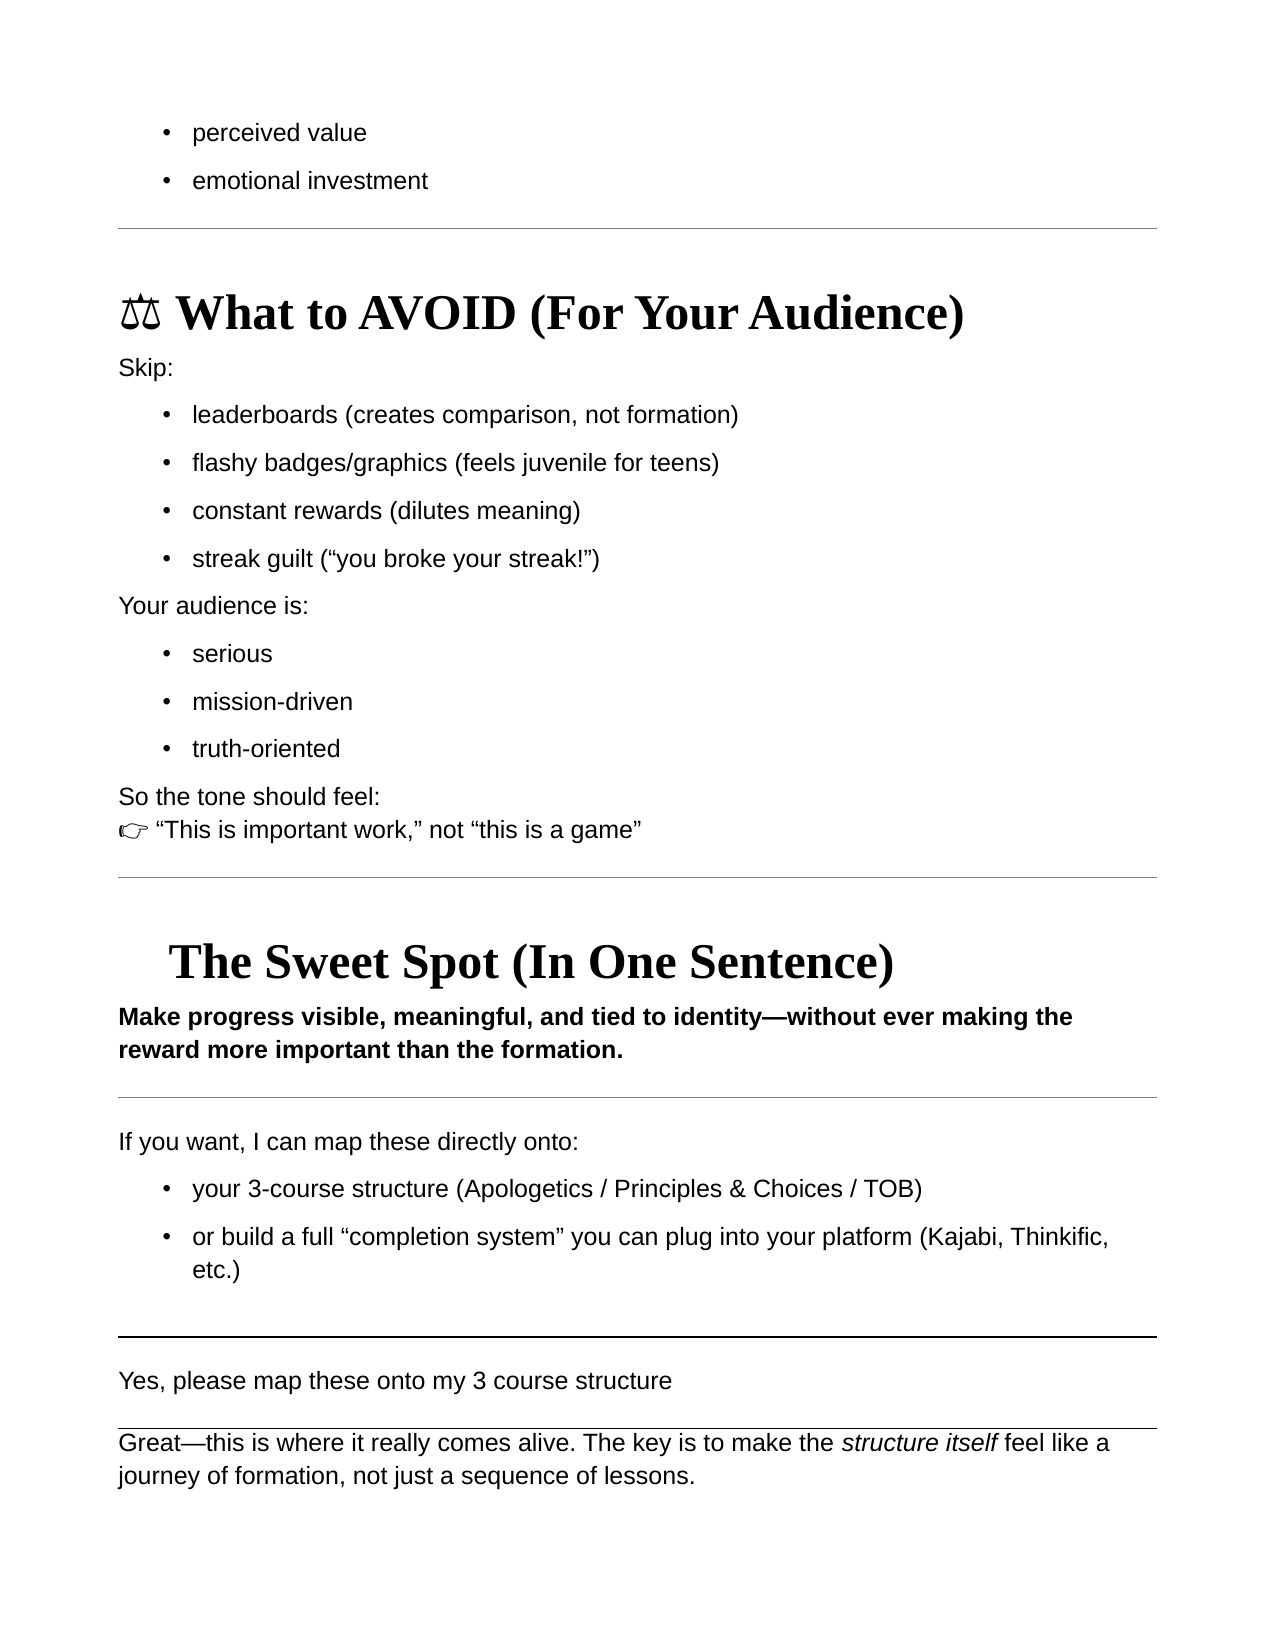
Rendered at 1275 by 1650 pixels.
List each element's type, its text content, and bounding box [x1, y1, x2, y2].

subtitle 🧠 The Sweet Spot (In One Sentence) [118, 932, 1157, 989]
list emotional investment [162, 166, 1157, 195]
text Your audience is: [118, 591, 1157, 620]
text If you want, I can map these directly onto: [118, 1127, 1157, 1156]
list streak guilt (“you broke your streak!”) [162, 543, 1157, 572]
text Yes, please map these onto my 3 course structure [118, 1366, 1157, 1395]
text Skip: [118, 353, 1157, 382]
list your 3-course structure (Apologetics / Principles & Choices / TOB) [162, 1174, 1157, 1203]
text Great—this is where it really comes alive. The key is to make the structure itself feel like a journey of formation, not just a sequence of lessons. [118, 1429, 1157, 1490]
text Make progress visible, meaningful, and tied to identity—without ever making the reward more important than the formation. [118, 1002, 1157, 1064]
list flashy badges/graphics (feels juvenile for teens) [162, 448, 1157, 477]
list constant rewards (dilutes meaning) [162, 496, 1157, 525]
list mission-driven [162, 687, 1157, 715]
text So the tone should feel: 👉 “This is important work,” not “this is a game” [118, 782, 1157, 844]
list serious [162, 639, 1157, 668]
subtitle ⚖️ What to AVOID (For Your Audience) [118, 283, 1157, 340]
list or build a full “completion system” you can plug into your platform (Kajabi, Thinkific, etc.) [162, 1222, 1157, 1284]
list truth-oriented [162, 734, 1157, 763]
list perceived value [162, 118, 1157, 147]
list leaderboards (creates comparison, not formation) [162, 400, 1157, 429]
